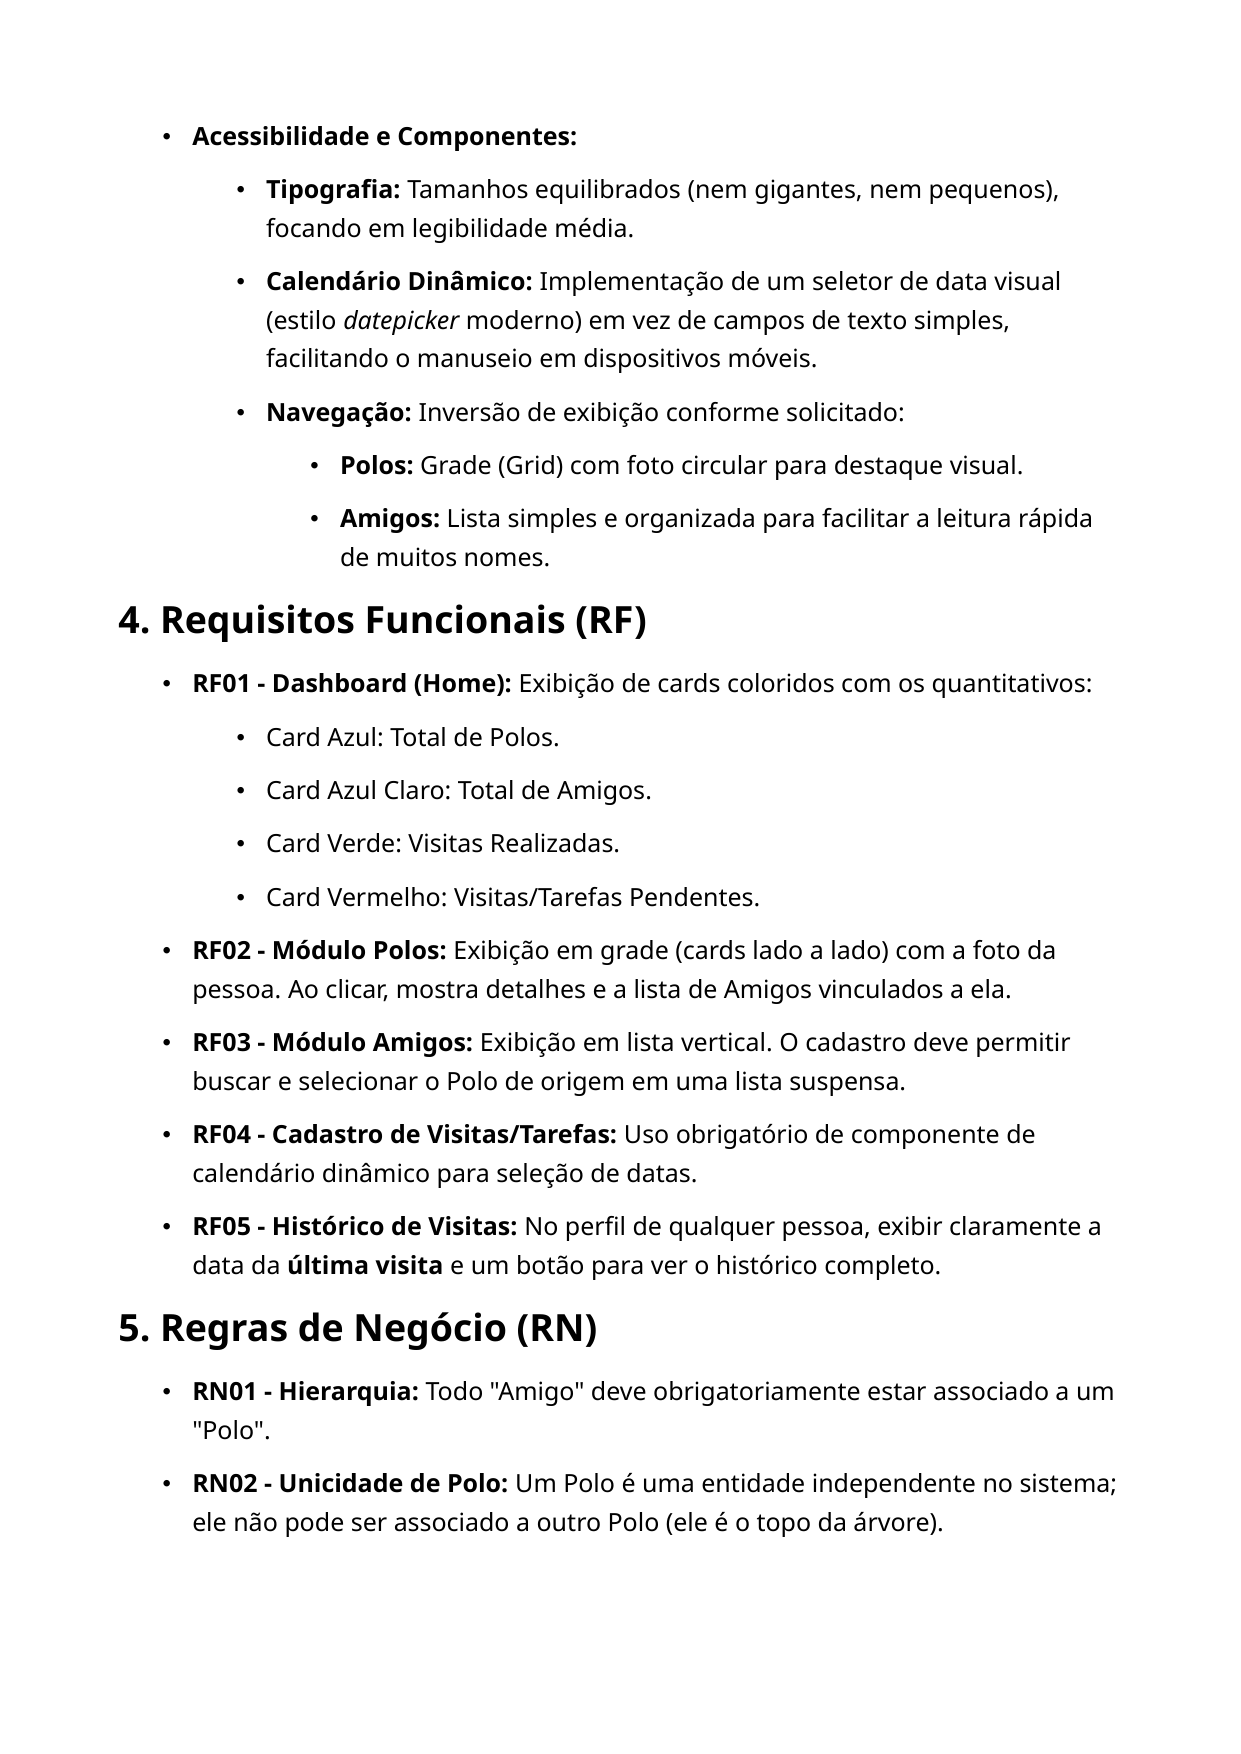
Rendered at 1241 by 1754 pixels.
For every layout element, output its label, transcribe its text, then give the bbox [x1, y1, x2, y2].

list RN01 - Hierarquia: Todo "Amigo" deve obrigatoriamente estar associado a um "Polo". [162, 1373, 1122, 1446]
list Card Azul: Total de Polos. [236, 719, 1122, 753]
list Card Verde: Visitas Realizadas. [236, 826, 1122, 860]
list RF02 - Módulo Polos: Exibição em grade (cards lado a lado) com a foto da pessoa. Ao clicar, mostra detalhes e a lista de Amigos vinculados a ela. [162, 932, 1122, 1005]
list Navegação: Inversão de exibição conforme solicitado: [236, 394, 1122, 428]
list Card Vermelho: Visitas/Tarefas Pendentes. [236, 879, 1122, 913]
list Tipografia: Tamanhos equilibrados (nem gigantes, nem pequenos), focando em legibilidade média. [236, 171, 1122, 244]
subtitle 5. Regras de Negócio (RN) [118, 1301, 1122, 1352]
list RF04 - Cadastro de Visitas/Tarefas: Uso obrigatório de componente de calendário dinâmico para seleção de datas. [162, 1117, 1122, 1189]
list Polos: Grade (Grid) com foto circular para destaque visual. [310, 448, 1122, 482]
list RN02 - Unicidade de Polo: Um Polo é uma entidade independente no sistema; ele não pode ser associado a outro Polo (ele é o topo da árvore). [162, 1466, 1122, 1538]
list Amigos: Lista simples e organizada para facilitar a leitura rápida de muitos nomes. [310, 501, 1122, 574]
subtitle 4. Requisitos Funcionais (RF) [118, 593, 1122, 644]
list Acessibilidade e Componentes: [162, 118, 1122, 152]
list RF05 - Histórico de Visitas: No perfil de qualquer pessoa, exibir claramente a data da última visita e um botão para ver o histórico completo. [162, 1209, 1122, 1282]
list RF03 - Módulo Amigos: Exibição em lista vertical. O cadastro deve permitir buscar e selecionar o Polo de origem em uma lista suspensa. [162, 1024, 1122, 1097]
list RF01 - Dashboard (Home): Exibição de cards coloridos com os quantitativos: [162, 666, 1122, 700]
list Calendário Dinâmico: Implementação de um seletor de data visual (estilo datepicker moderno) em vez de campos de texto simples, facilitando o manuseio em dispositivos móveis. [236, 263, 1122, 375]
list Card Azul Claro: Total de Amigos. [236, 772, 1122, 807]
